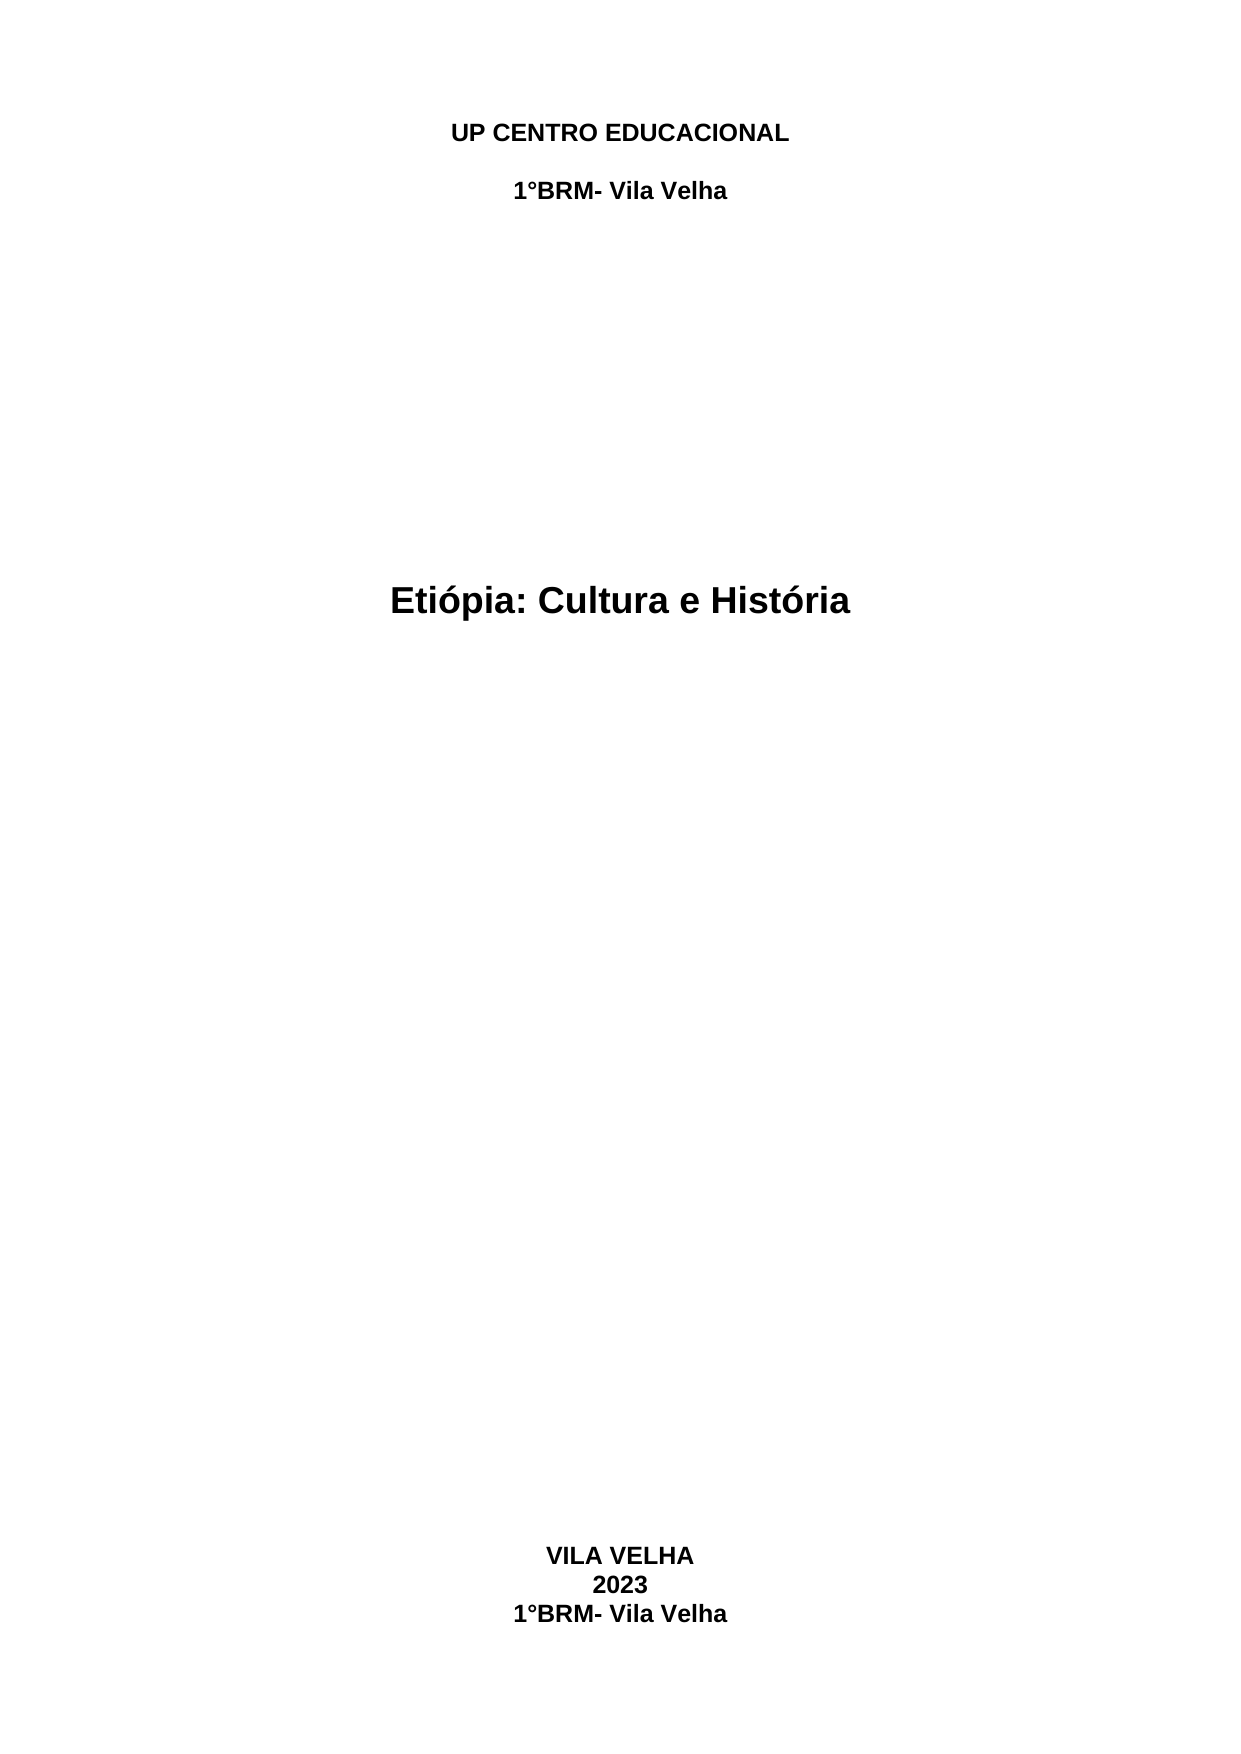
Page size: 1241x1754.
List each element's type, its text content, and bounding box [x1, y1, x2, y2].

text VILA VELHA [118, 1541, 1122, 1570]
text 1°BRM- Vila Velha [118, 1599, 1122, 1627]
text Etiópia: Cultura e História [118, 578, 1122, 621]
text UP CENTRO EDUCACIONAL [118, 118, 1122, 147]
text 1°BRM- Vila Velha [118, 176, 1122, 204]
text 2023 [118, 1570, 1122, 1599]
